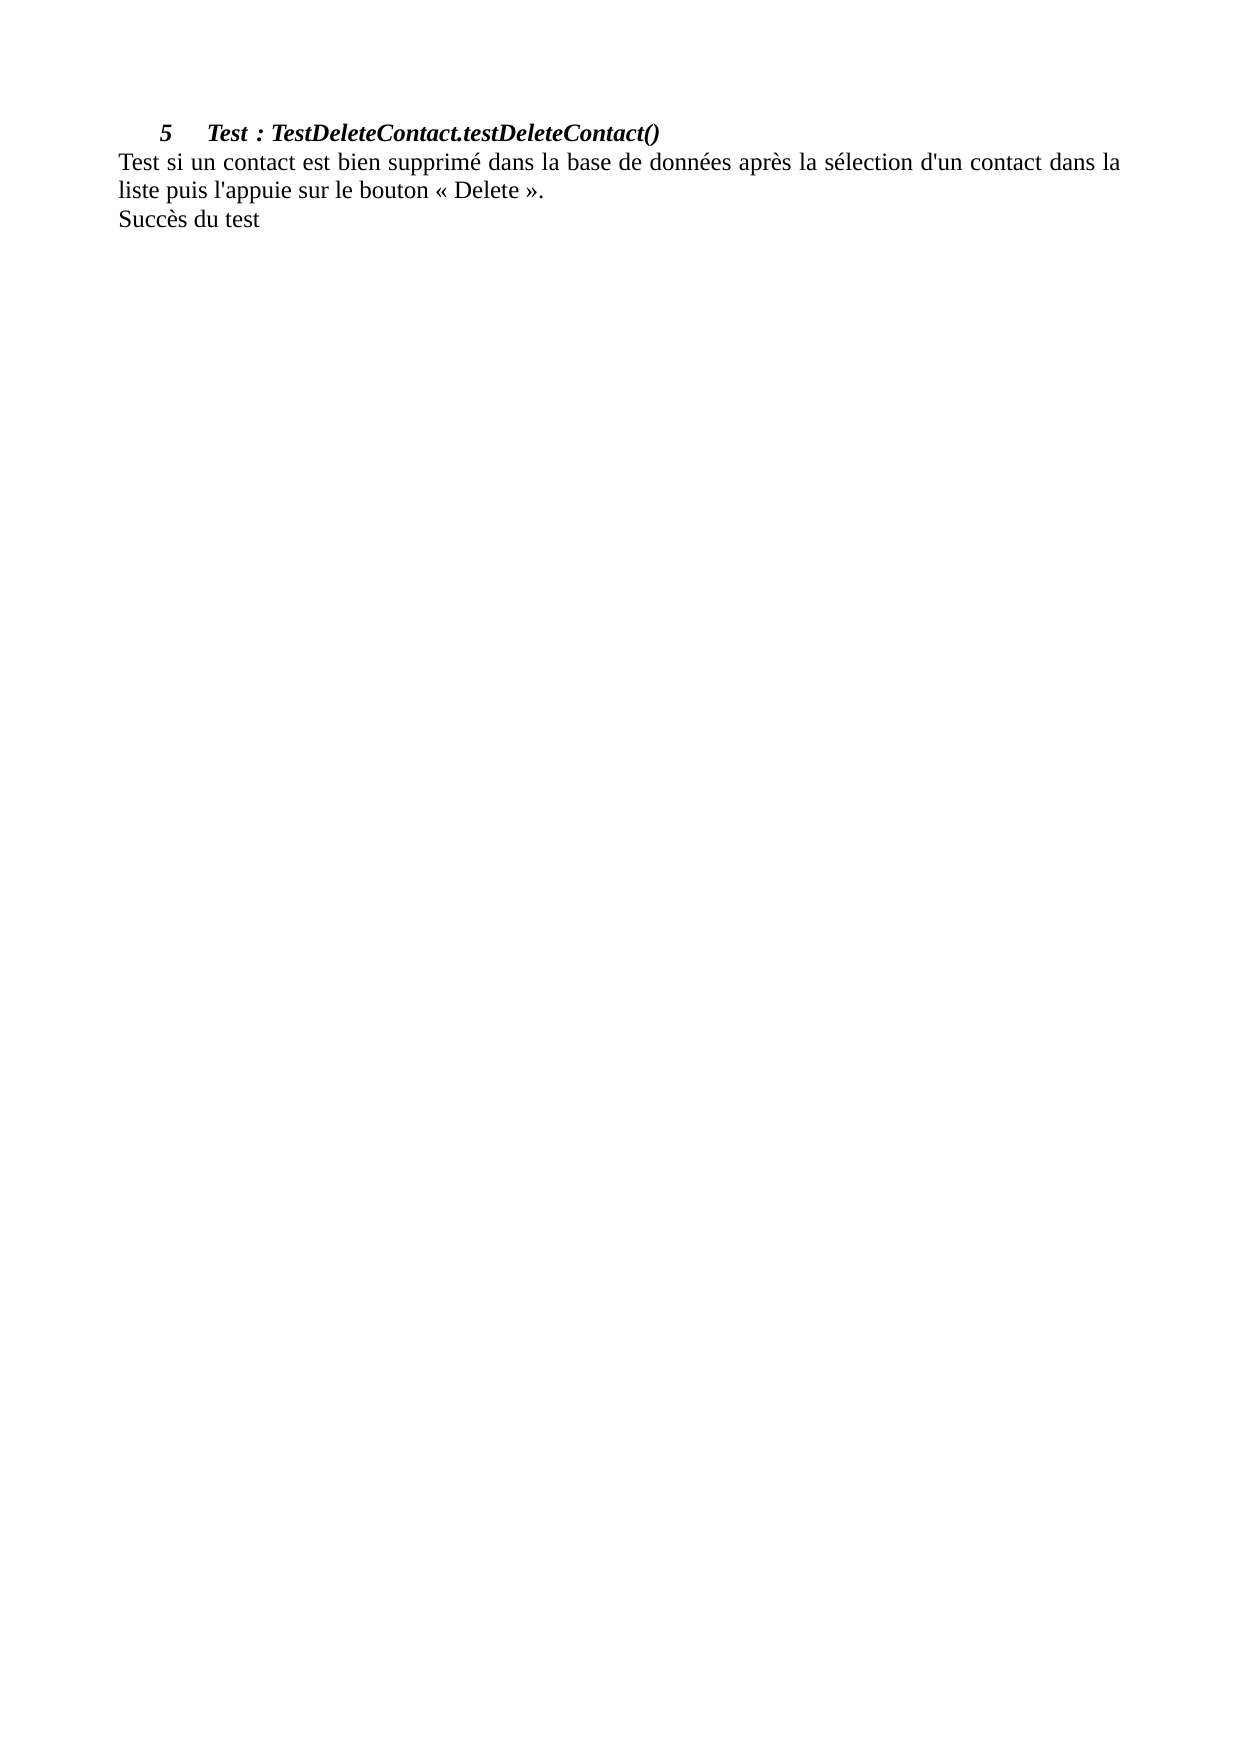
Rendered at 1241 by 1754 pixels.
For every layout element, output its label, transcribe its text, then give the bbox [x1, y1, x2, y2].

text Succès du test [118, 204, 1122, 233]
subtitle Test : TestDeleteContact.testDeleteContact() [159, 118, 1122, 147]
text Test si un contact est bien supprimé dans la base de données après la sélection d'un contact dans la liste puis l'appuie sur le bouton « Delete ». [118, 147, 1122, 204]
